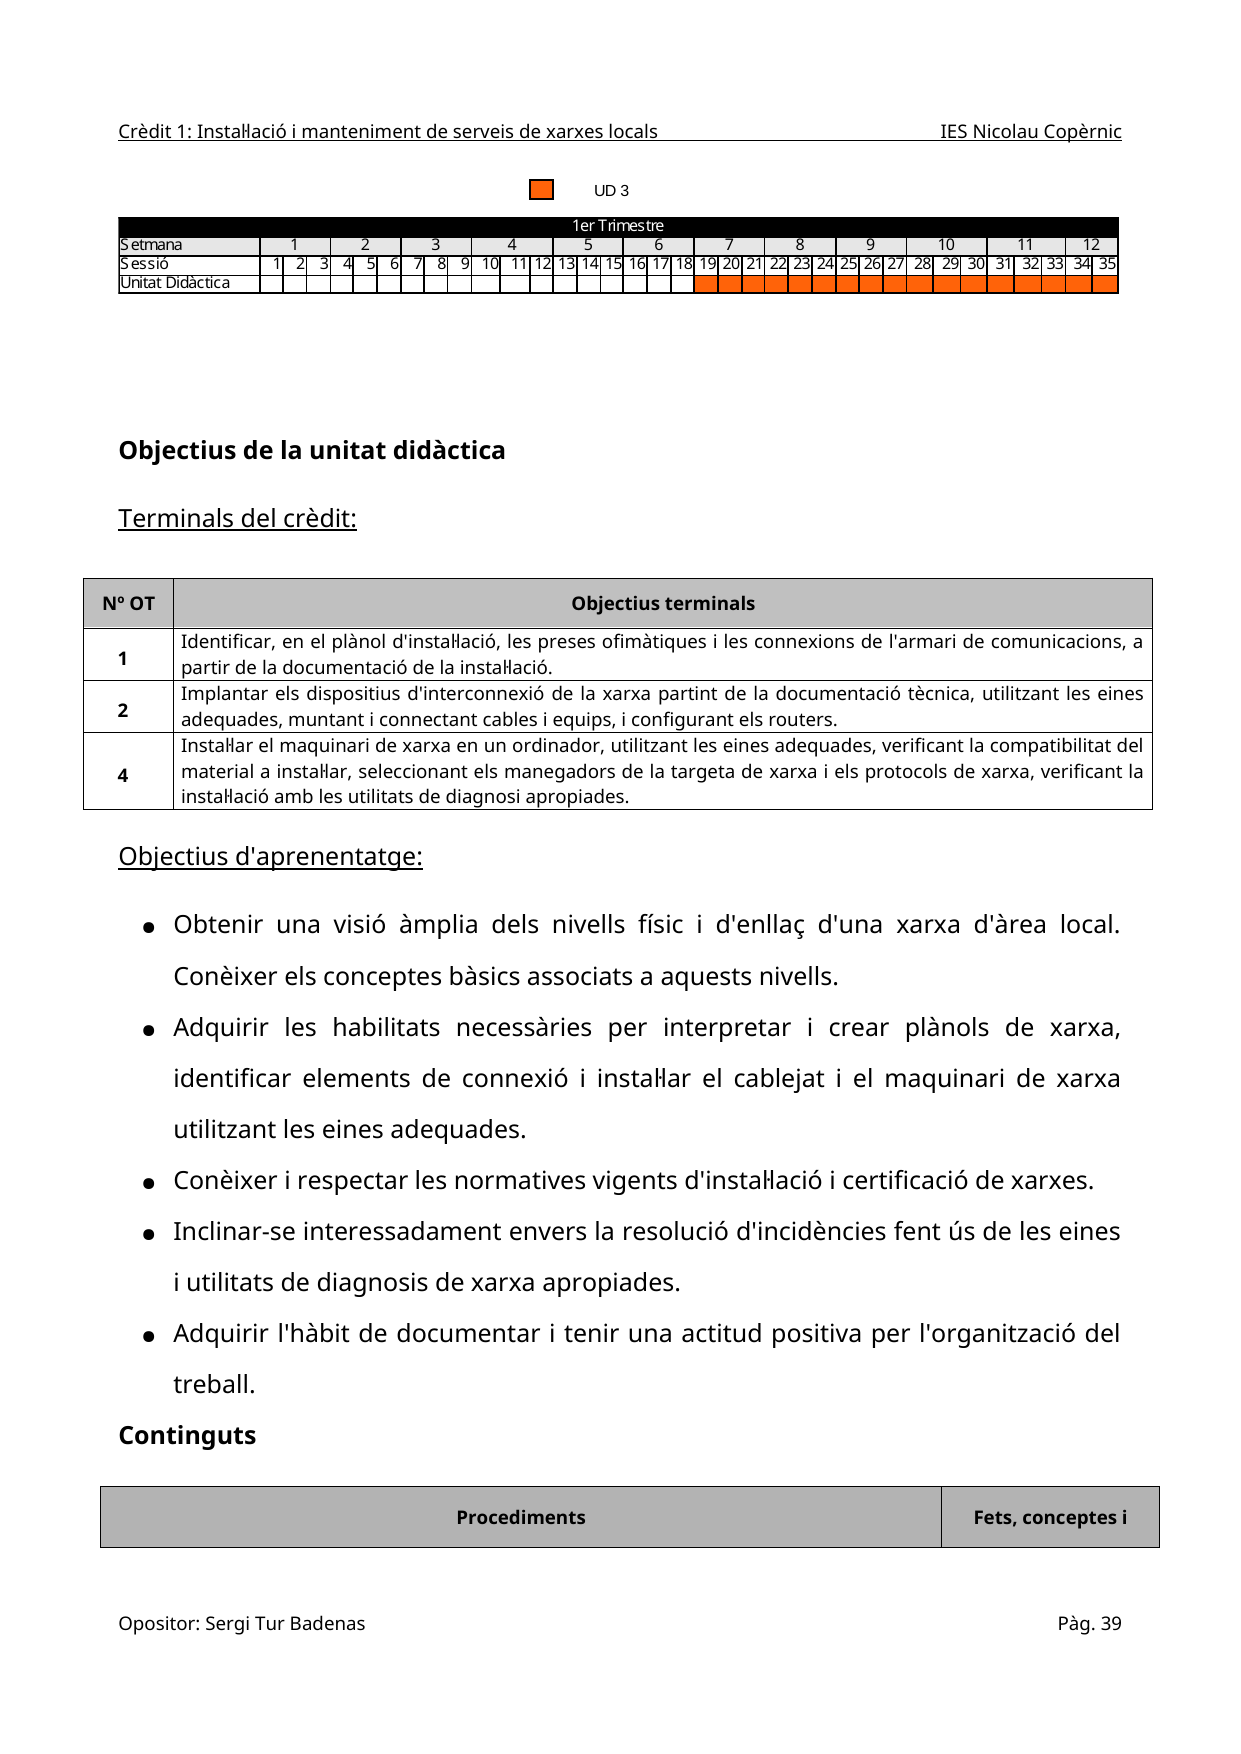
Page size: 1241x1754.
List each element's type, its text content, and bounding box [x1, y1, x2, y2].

list Obtenir una visió àmplia dels nivells físic i d'enllaç d'una xarxa d'àrea local. Conèixer els conceptes bàsics associats a aquests nivells. [141, 907, 1122, 992]
table_cell 2 [84, 681, 173, 732]
table_header Fets, conceptes i [942, 1487, 1159, 1547]
text Continguts [118, 1418, 1122, 1452]
table_header Procediments [101, 1487, 941, 1547]
table_header Nº OT [84, 579, 173, 627]
list Adquirir l'hàbit de documentar i tenir una actitud positiva per l'organització del treball. [141, 1316, 1122, 1401]
list Adquirir les habilitats necessàries per interpretar i crear plànols de xarxa, identificar elements de connexió i instal·lar el cablejat i el maquinari de xarxa utilitzant les eines adequades. [141, 1009, 1122, 1145]
table_cell 1 [84, 629, 173, 679]
text Objectius de la unitat didàctica [118, 433, 1122, 467]
table_cell Implantar els dispositius d'interconnexió de la xarxa partint de la documentació tècnica, utilitzant les eines adequades, muntant i connectant cables i equips, i configurant els routers. [174, 681, 1152, 732]
text Objectius d'aprenentatge: [118, 839, 1122, 873]
table_cell Identificar, en el plànol d'instal·lació, les preses ofimàtiques i les connexions de l'armari de comunicacions, a partir de la documentació de la instal·lació. [174, 629, 1152, 679]
text Terminals del crèdit: [118, 501, 1122, 535]
table_header Objectius terminals [174, 579, 1152, 627]
list Inclinar-se interessadament envers la resolució d'incidències fent ús de les eines i utilitats de diagnosis de xarxa apropiades. [141, 1213, 1122, 1298]
table_cell Instal·lar el maquinari de xarxa en un ordinador, utilitzant les eines adequades, verificant la compatibilitat del material a instal·lar, seleccionant els manegadors de la targeta de xarxa i els protocols de xarxa, verificant la instal·lació amb les utilitats de diagnosi apropiades. [174, 733, 1152, 809]
list Conèixer i respectar les normatives vigents d'instal·lació i certificació de xarxes. [141, 1162, 1122, 1196]
table_cell 4 [84, 733, 173, 809]
